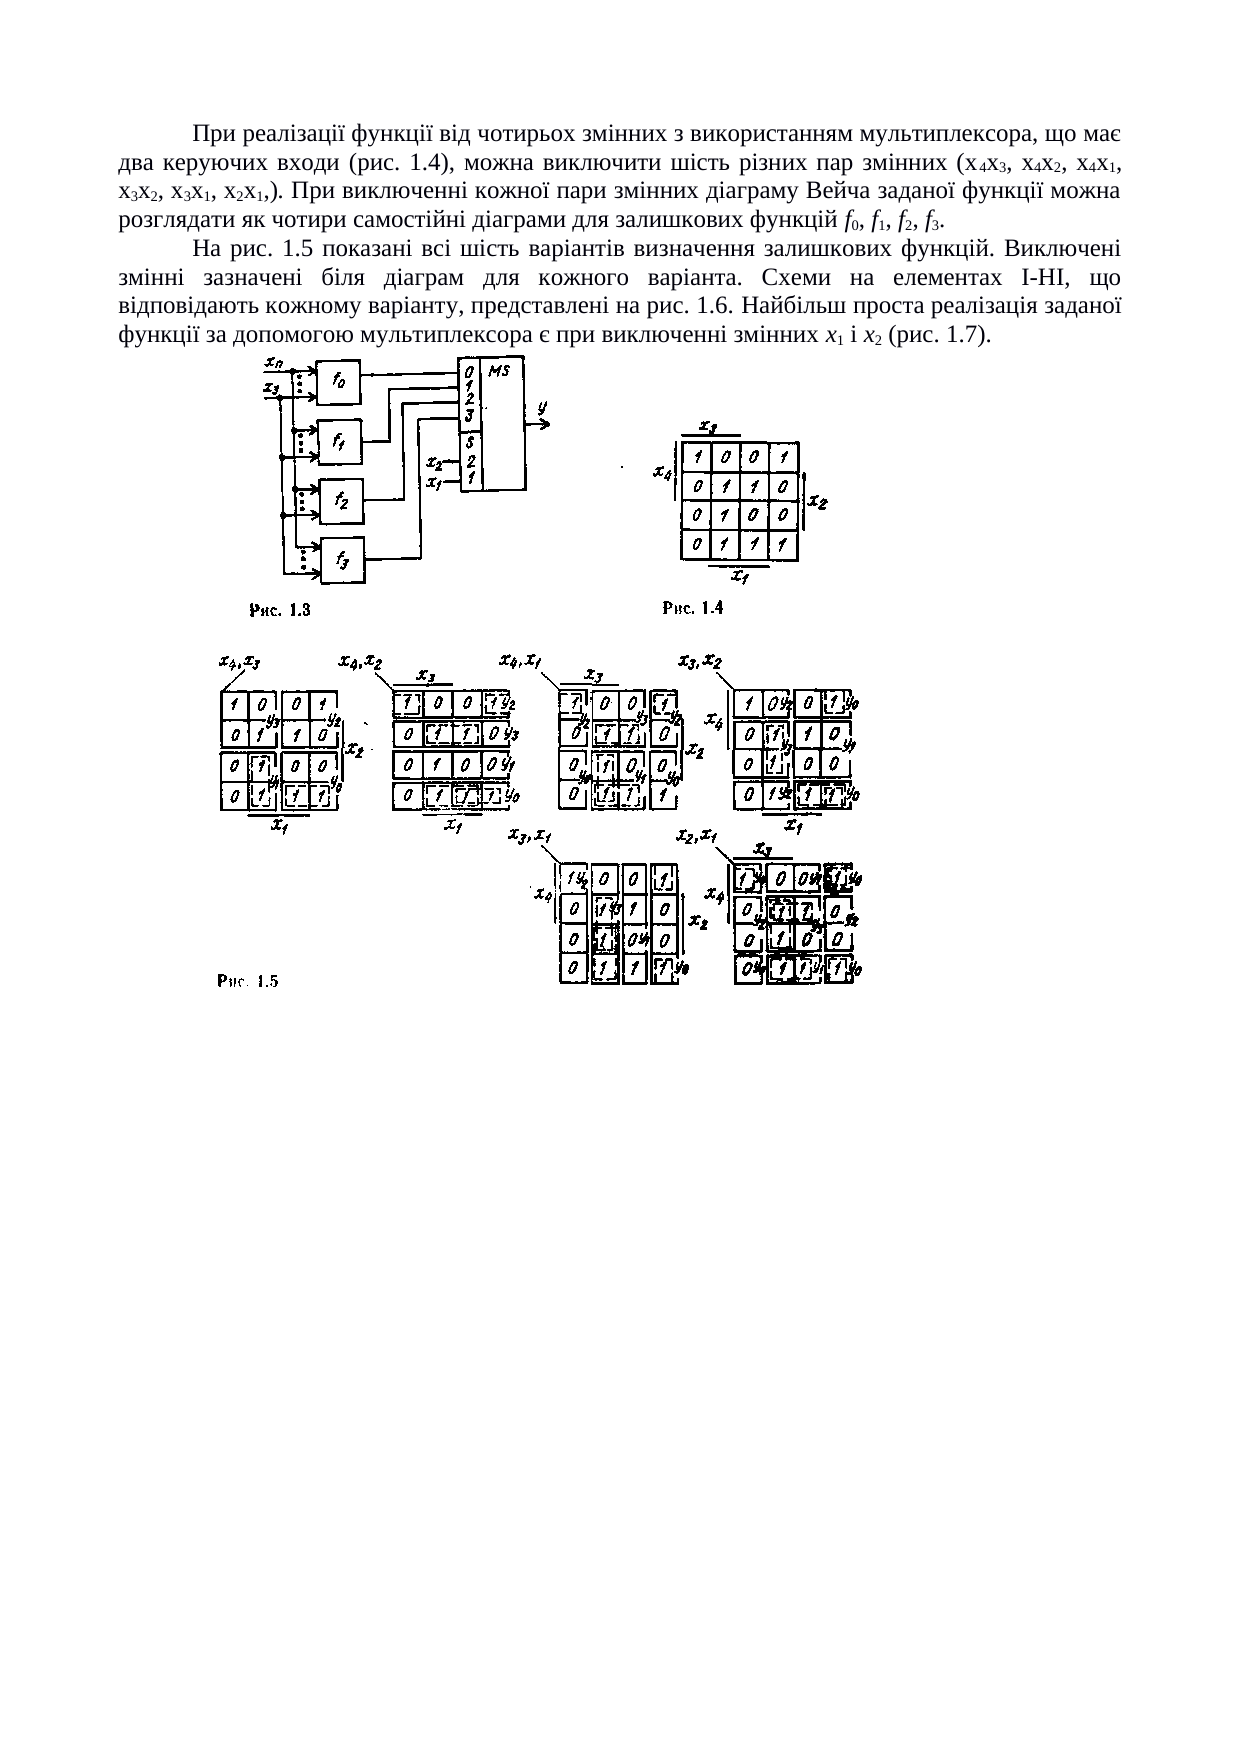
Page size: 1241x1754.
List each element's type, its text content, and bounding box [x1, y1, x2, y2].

text При реалізації функції від чотирьох змінних з використанням мультиплексора, що має два керуючих входи (рис. 1.4), можна виключити шість різних пар змінних (x4x3, x4x2, x4x1, x3x2, x3x1, x2x1,). При виключенні кожної пари змінних діаграму Вейча заданої функції можна розглядати як чотири самостійні діаграми для залишкових функцій f0, f1, f2, f3. [118, 118, 1122, 233]
text На рис. 1.5 показані всі шість варіантів визначення залишкових функцій. Виключені змінні зазначені біля діаграм для кожного варіанта. Схеми на елементах І-НІ, що відповідають кожному варіанту, представлені на рис. 1.6. Найбільш проста реалізація заданої функції за допомогою мультиплексора є при виключенні змінних х1 і х2 (рис. 1.7). [118, 233, 1122, 348]
